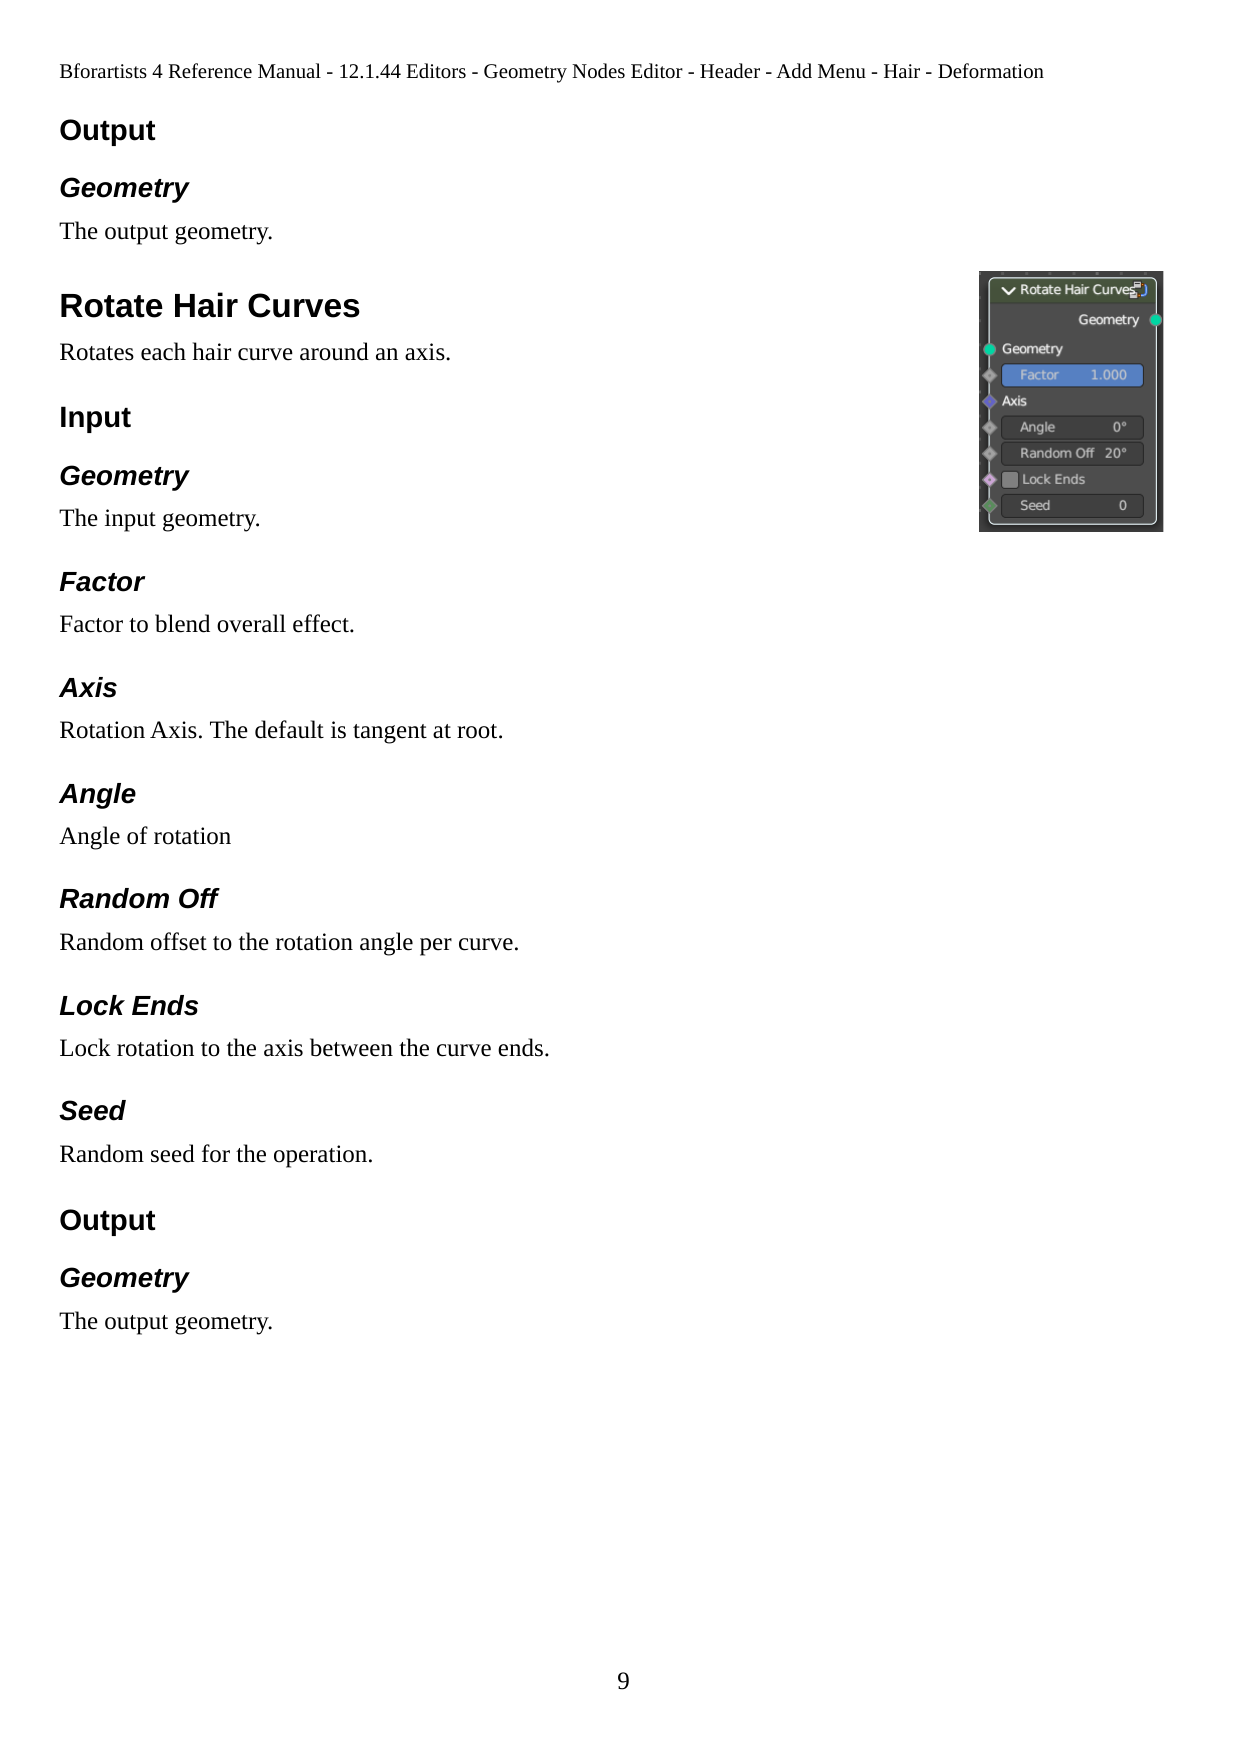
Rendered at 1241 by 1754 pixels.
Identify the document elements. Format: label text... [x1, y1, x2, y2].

subtitle Output [59, 113, 1181, 146]
subtitle Geometry [59, 459, 979, 491]
subtitle Seed [59, 1095, 1181, 1127]
subtitle Random Off [59, 883, 1181, 915]
text Random seed for the operation. [59, 1139, 1181, 1168]
subtitle Geometry [59, 1262, 1181, 1293]
subtitle Axis [59, 671, 1181, 703]
text Rotates each hair curve around an axis. [59, 337, 979, 366]
subtitle [1164, 459, 1181, 491]
text Rotation Axis. The default is tangent at root. [59, 715, 1181, 744]
subtitle Geometry [59, 171, 1181, 203]
text The output geometry. [59, 1306, 1181, 1335]
subtitle Output [59, 1203, 1181, 1237]
text Random offset to the rotation angle per curve. [59, 927, 1181, 956]
text Lock rotation to the axis between the curve ends. [59, 1033, 1181, 1062]
text The output geometry. [59, 216, 1181, 244]
subtitle Angle [59, 777, 1181, 809]
subtitle Factor [59, 565, 1181, 597]
subtitle Rotate Hair Curves [59, 286, 979, 324]
subtitle Lock Ends [59, 989, 1181, 1021]
text Angle of rotation [59, 821, 1181, 850]
subtitle Input [59, 400, 979, 434]
picture [979, 271, 1164, 532]
subtitle [1164, 400, 1181, 434]
text Factor to blend overall effect. [59, 609, 1181, 638]
subtitle [1164, 286, 1181, 324]
text [1164, 503, 1181, 532]
text The input geometry. [59, 503, 979, 532]
